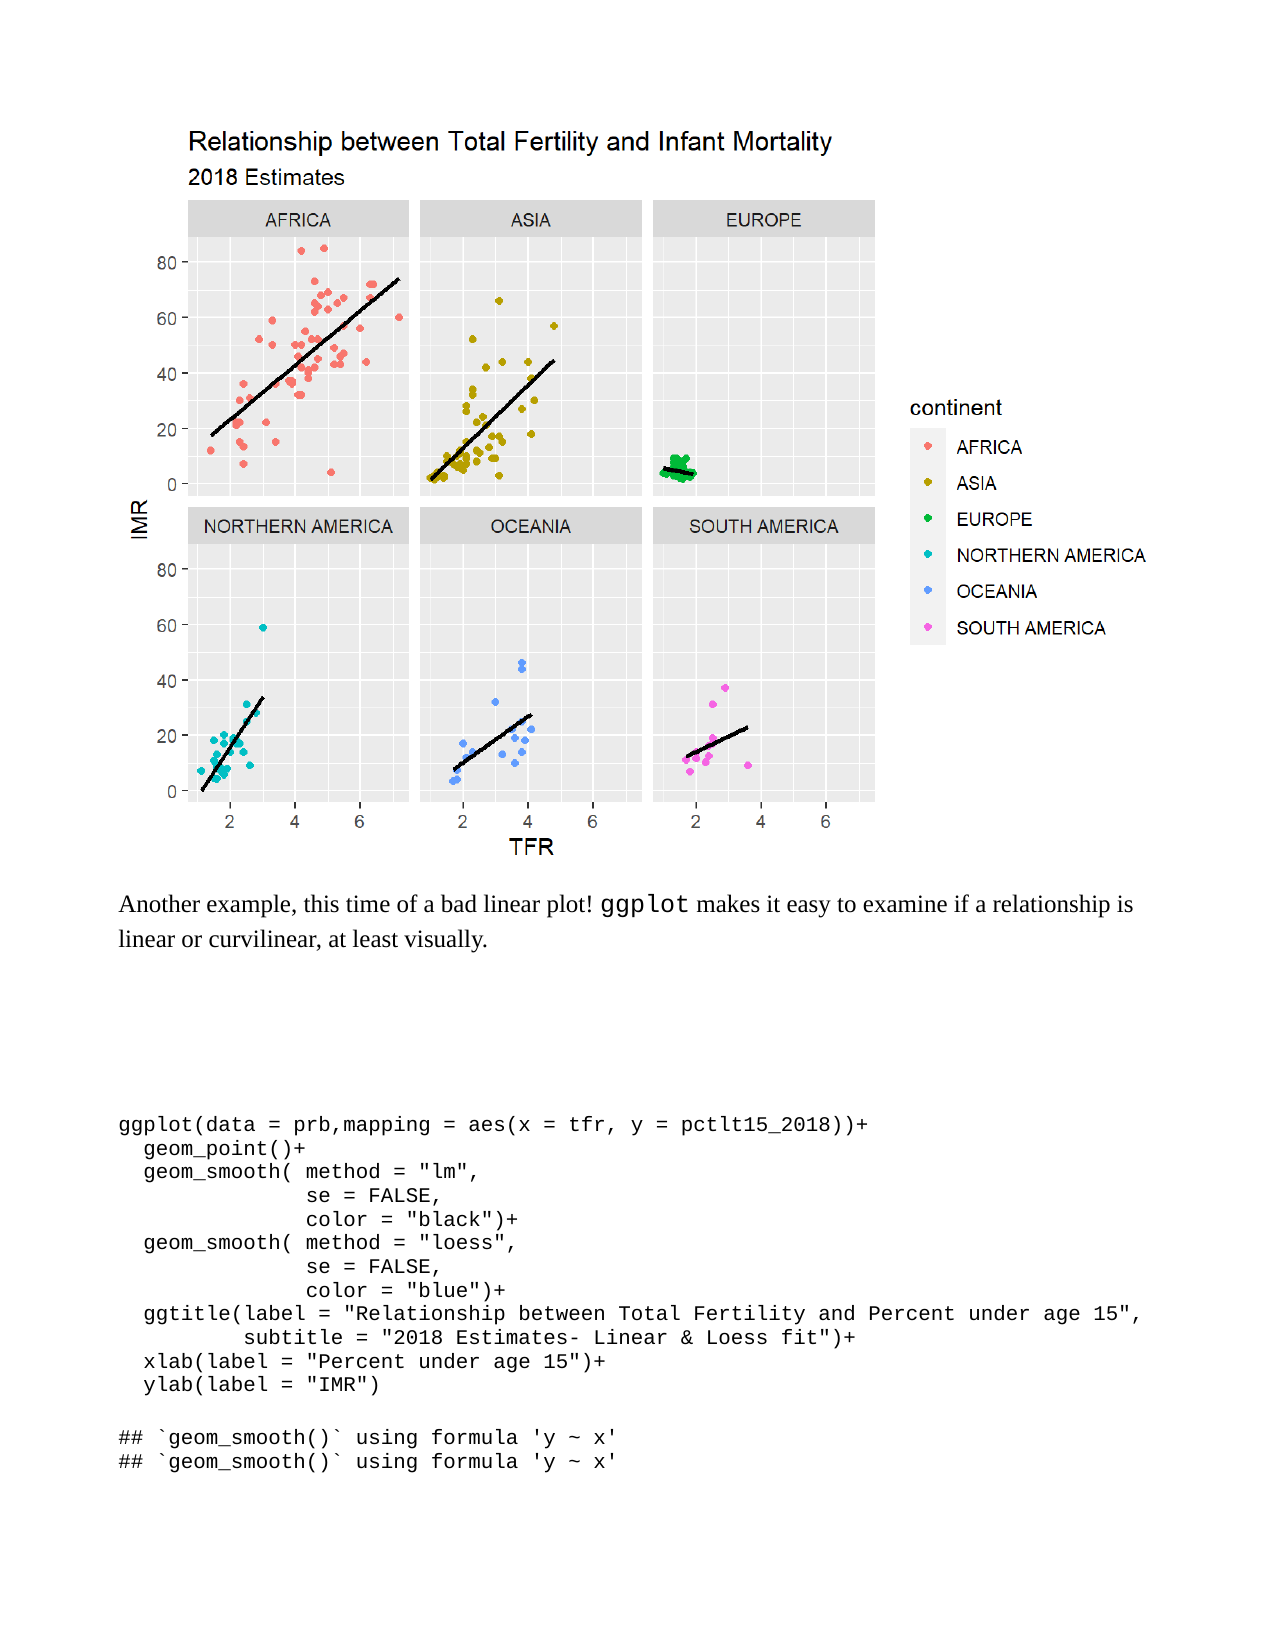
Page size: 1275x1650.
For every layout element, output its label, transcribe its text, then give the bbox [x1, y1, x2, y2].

text ## `geom_smooth()` using formula 'y ~ x' [118, 1427, 1157, 1451]
text se = FALSE, [118, 1185, 1157, 1209]
picture [118, 118, 1169, 870]
text subtitle = "2018 Estimates- Linear & Loess fit")+ [118, 1327, 1157, 1351]
text xlab(label = "Percent under age 15")+ [118, 1351, 1157, 1374]
text ylab(label = "IMR") [118, 1374, 1157, 1398]
text ggplot(data = prb,mapping = aes(x = tfr, y = pctlt15_2018))+ [118, 1114, 1157, 1138]
text ggtitle(label = "Relationship between Total Fertility and Percent under age 15", [118, 1303, 1157, 1327]
text geom_smooth( method = "loess", [118, 1232, 1157, 1256]
text geom_smooth( method = "lm", [118, 1161, 1157, 1185]
text color = "blue")+ [118, 1280, 1157, 1303]
text geom_point()+ [118, 1138, 1157, 1161]
text Another example, this time of a bad linear plot! ggplot makes it easy to examine if a relationship is linear or curvilinear, at least visually. [118, 889, 1157, 952]
text ## `geom_smooth()` using formula 'y ~ x' [118, 1451, 1157, 1475]
text se = FALSE, [118, 1256, 1157, 1280]
text color = "black")+ [118, 1209, 1157, 1232]
